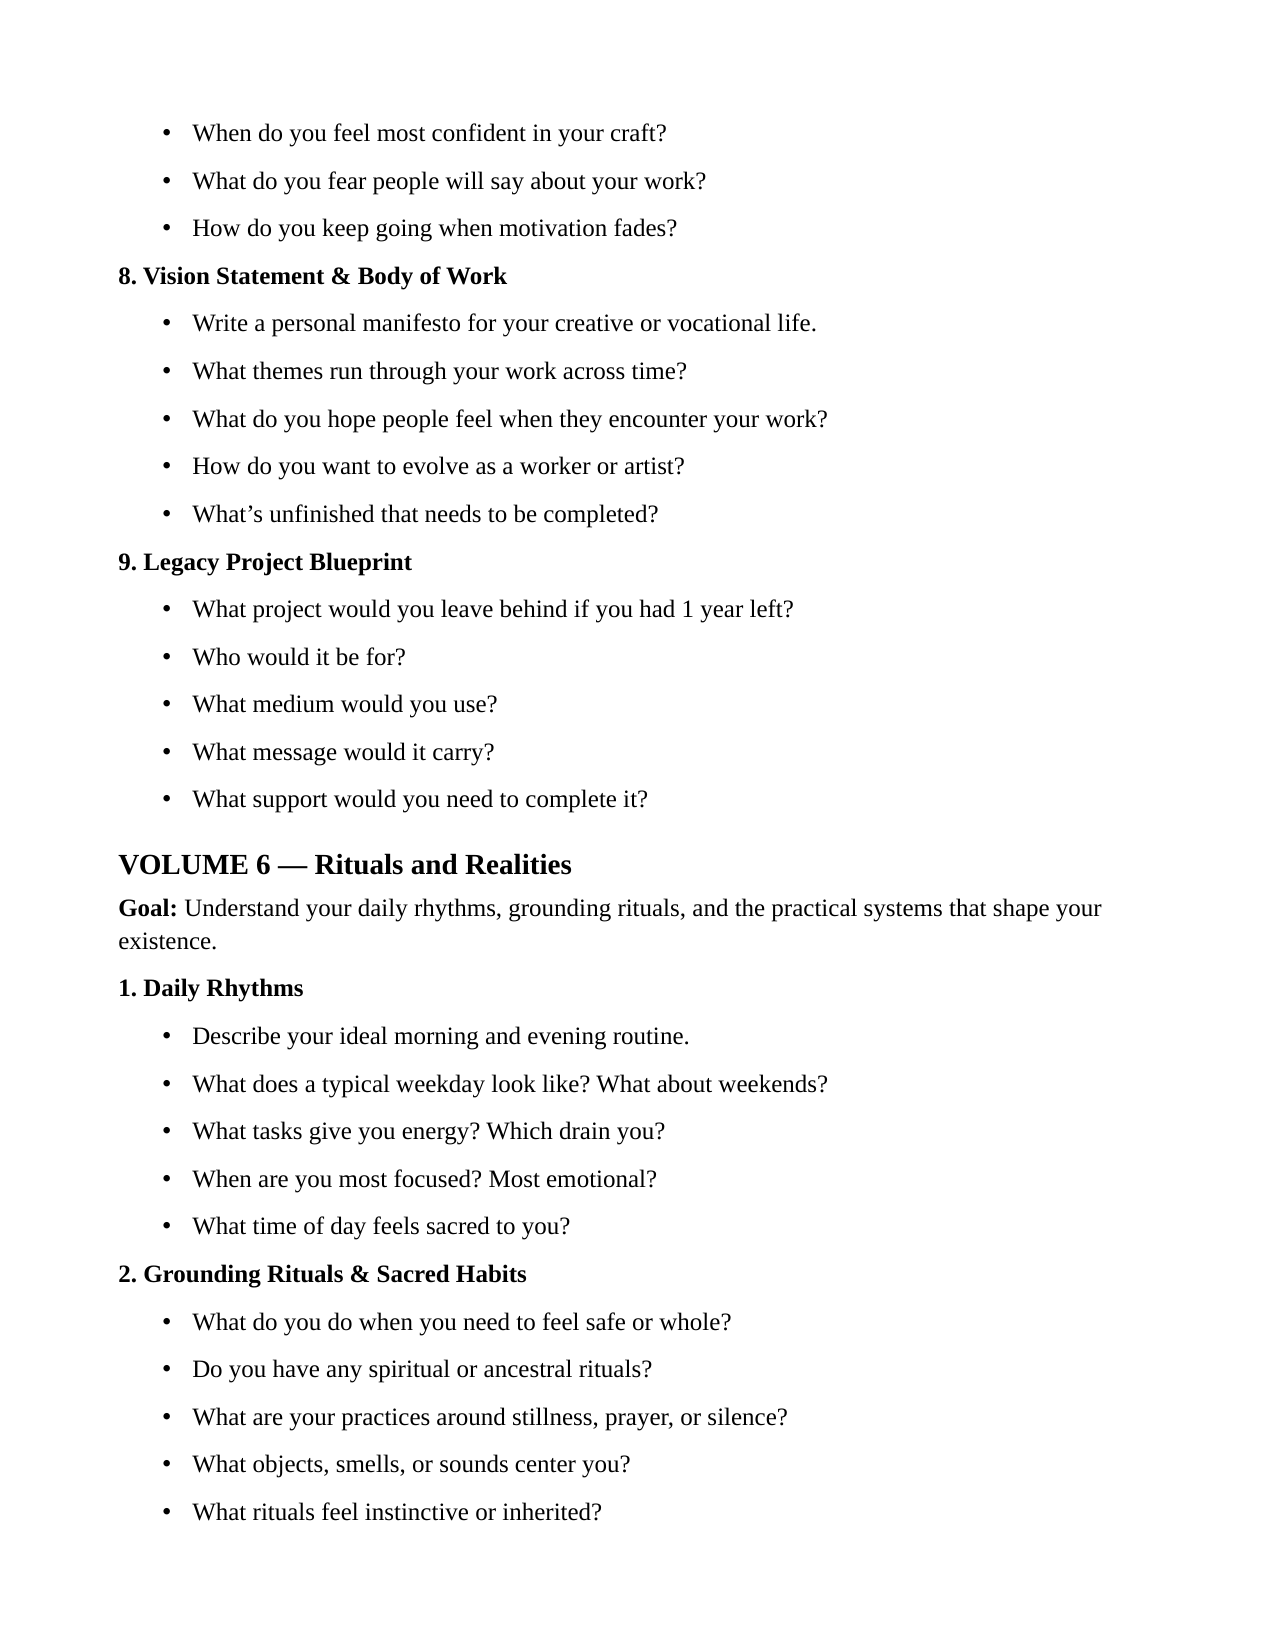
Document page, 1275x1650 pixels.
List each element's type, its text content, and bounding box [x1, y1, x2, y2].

list How do you want to evolve as a worker or artist? [162, 451, 1157, 480]
list Describe your ideal morning and evening routine. [162, 1021, 1157, 1050]
list What does a typical weekday look like? What about weekends? [162, 1069, 1157, 1097]
list What do you hope people feel when they encounter your work? [162, 404, 1157, 432]
list How do you keep going when motivation fades? [162, 213, 1157, 242]
text 2. Grounding Rituals & Sacred Habits [118, 1259, 1157, 1288]
list What project would you leave behind if you had 1 year left? [162, 594, 1157, 623]
list When are you most focused? Most emotional? [162, 1164, 1157, 1193]
list What objects, smells, or sounds center you? [162, 1449, 1157, 1478]
list Do you have any spiritual or ancestral rituals? [162, 1354, 1157, 1383]
text 1. Daily Rhythms [118, 973, 1157, 1002]
text 9. Legacy Project Blueprint [118, 547, 1157, 575]
list What’s unfinished that needs to be completed? [162, 499, 1157, 528]
text Goal: Understand your daily rhythms, grounding rituals, and the practical systems that shape your existence. [118, 893, 1157, 954]
text 8. Vision Statement & Body of Work [118, 261, 1157, 290]
list What do you fear people will say about your work? [162, 166, 1157, 194]
list What rituals feel instinctive or inherited? [162, 1497, 1157, 1526]
subtitle VOLUME 6 — Rituals and Realities [118, 847, 1157, 880]
list Write a personal manifesto for your creative or vocational life. [162, 308, 1157, 337]
list What are your practices around stillness, prayer, or silence? [162, 1402, 1157, 1431]
list What message would it carry? [162, 737, 1157, 766]
list What support would you need to complete it? [162, 784, 1157, 813]
list What do you do when you need to feel safe or whole? [162, 1307, 1157, 1335]
list What themes run through your work across time? [162, 356, 1157, 385]
list What time of day feels sacred to you? [162, 1211, 1157, 1240]
list When do you feel most confident in your craft? [162, 118, 1157, 147]
list What medium would you use? [162, 689, 1157, 718]
list What tasks give you energy? Which drain you? [162, 1116, 1157, 1145]
list Who would it be for? [162, 642, 1157, 671]
